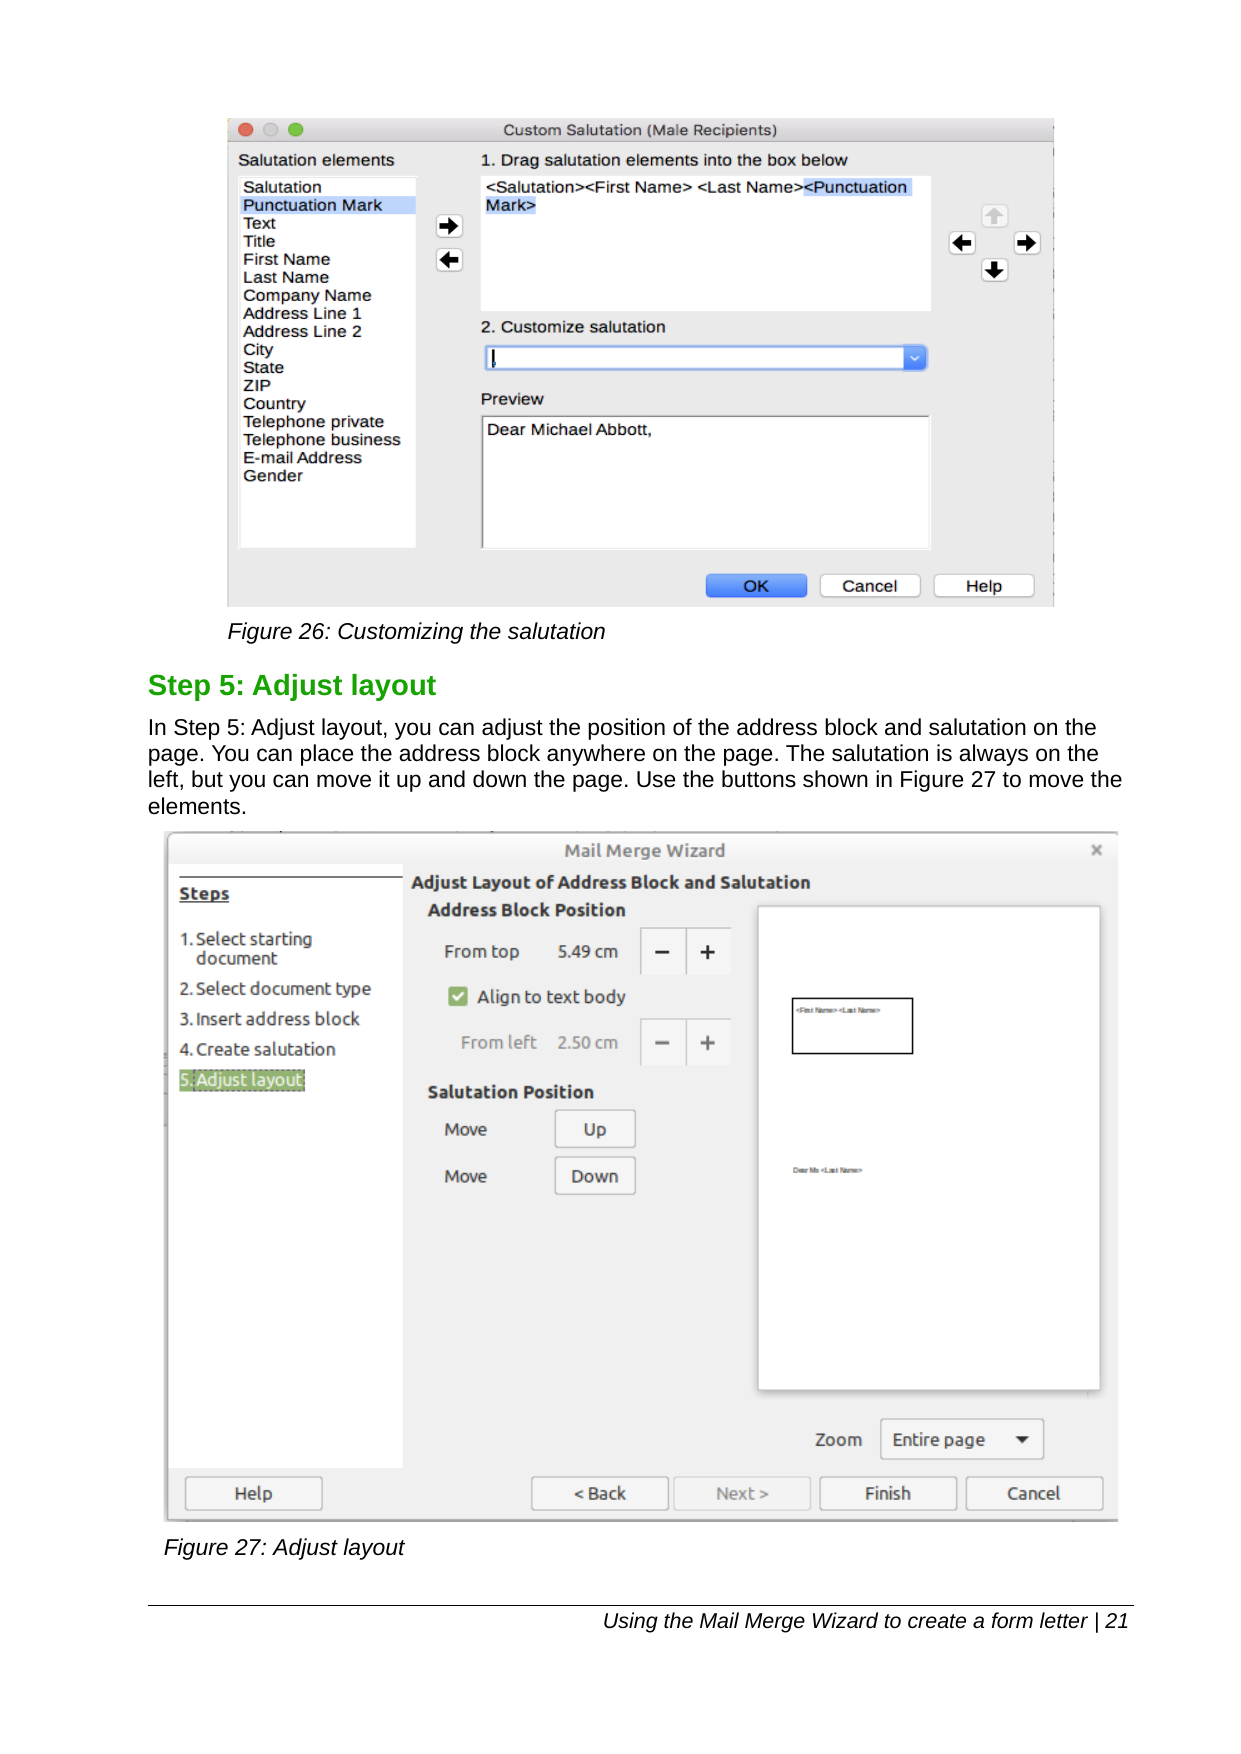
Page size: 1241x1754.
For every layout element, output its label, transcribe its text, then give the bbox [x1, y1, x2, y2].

text In Step 5: Adjust layout, you can adjust the position of the address block and salutation on the page. You can place the address block anywhere on the page. The salutation is always on the left, but you can move it up and down the page. Use the buttons shown in Figure 27 to move the elements. [148, 714, 1134, 819]
text Figure 27: Adjust layout [163, 1534, 1118, 1560]
picture [227, 118, 1055, 607]
text Figure 26: Customizing the salutation [227, 618, 1054, 645]
subtitle Step 5: Adjust layout [148, 668, 1134, 702]
picture [163, 831, 1119, 1522]
